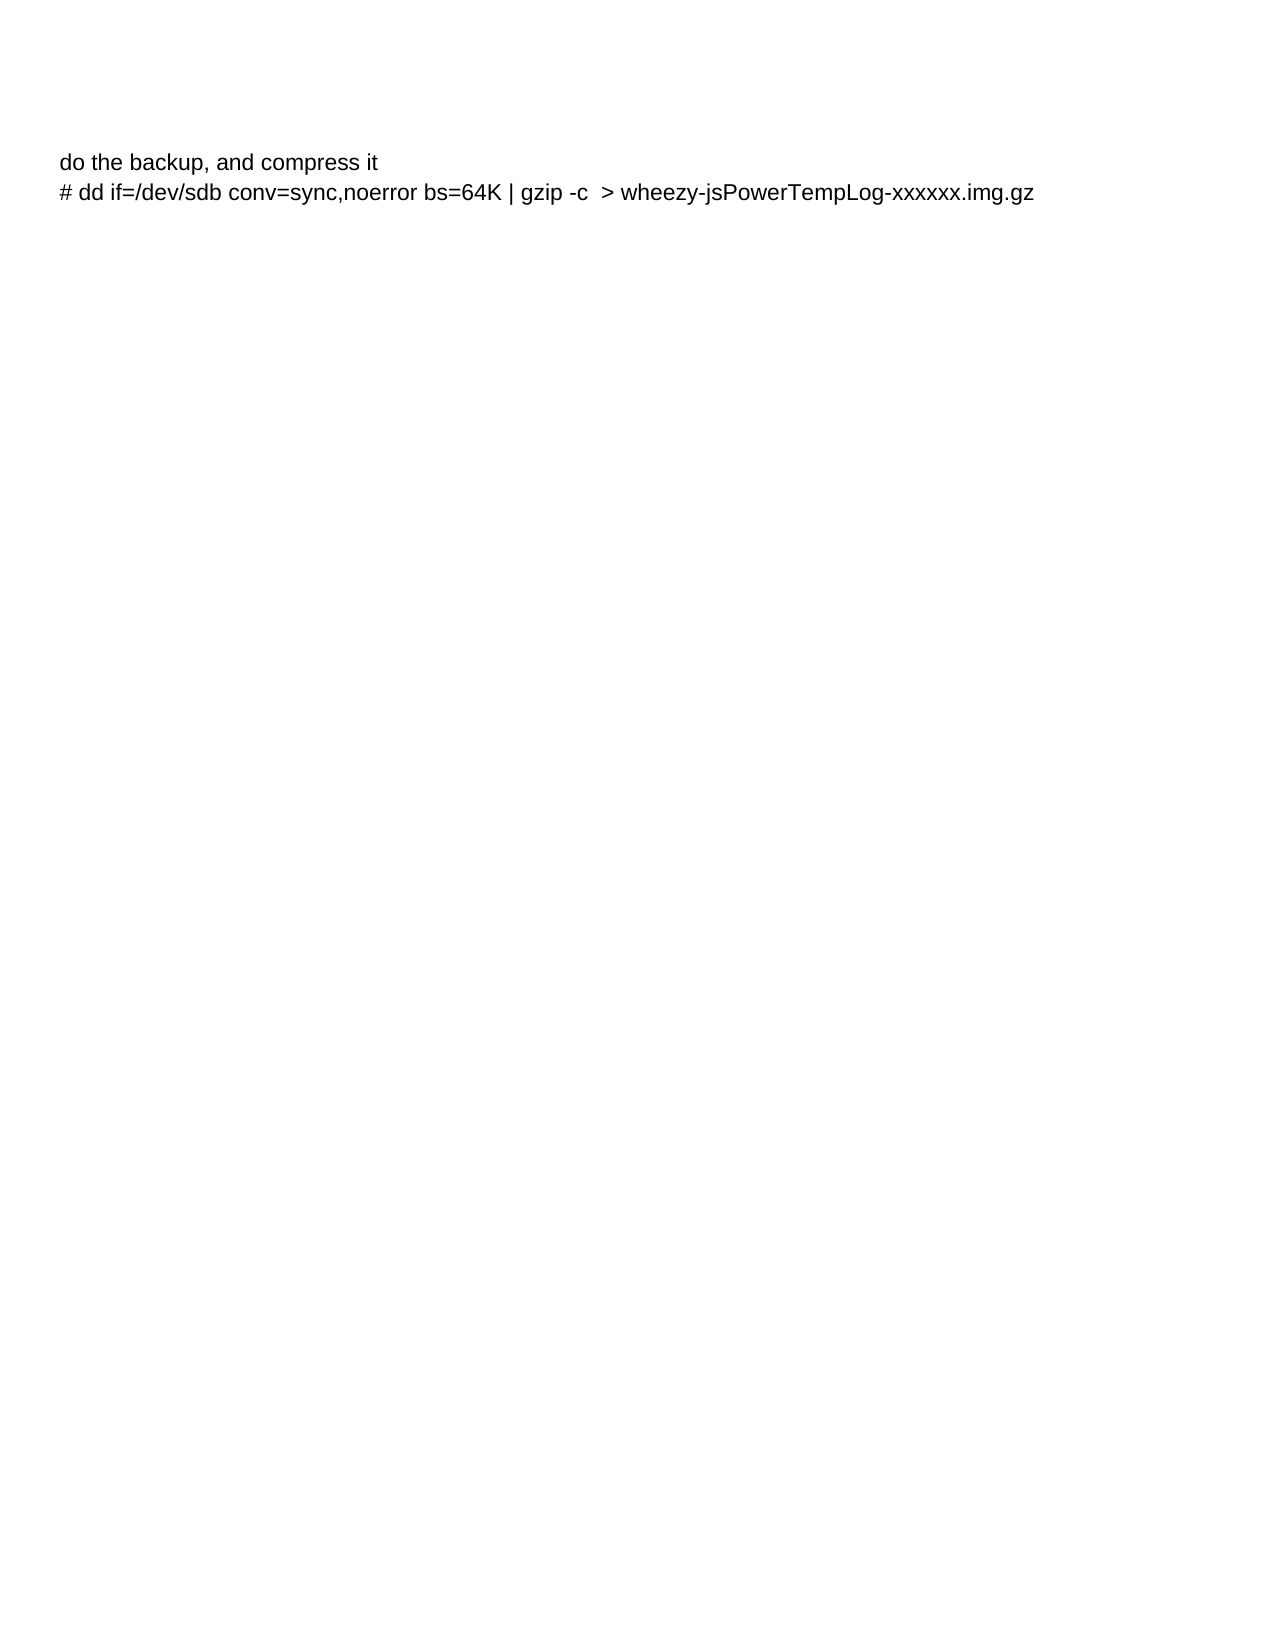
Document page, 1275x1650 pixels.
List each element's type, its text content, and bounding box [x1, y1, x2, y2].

text # dd if=/dev/sdb conv=sync,noerror bs=64K | gzip -c > wheezy-jsPowerTempLog-xxxxxx.img.gz [59, 179, 1195, 205]
text do the backup, and compress it [59, 150, 1195, 176]
